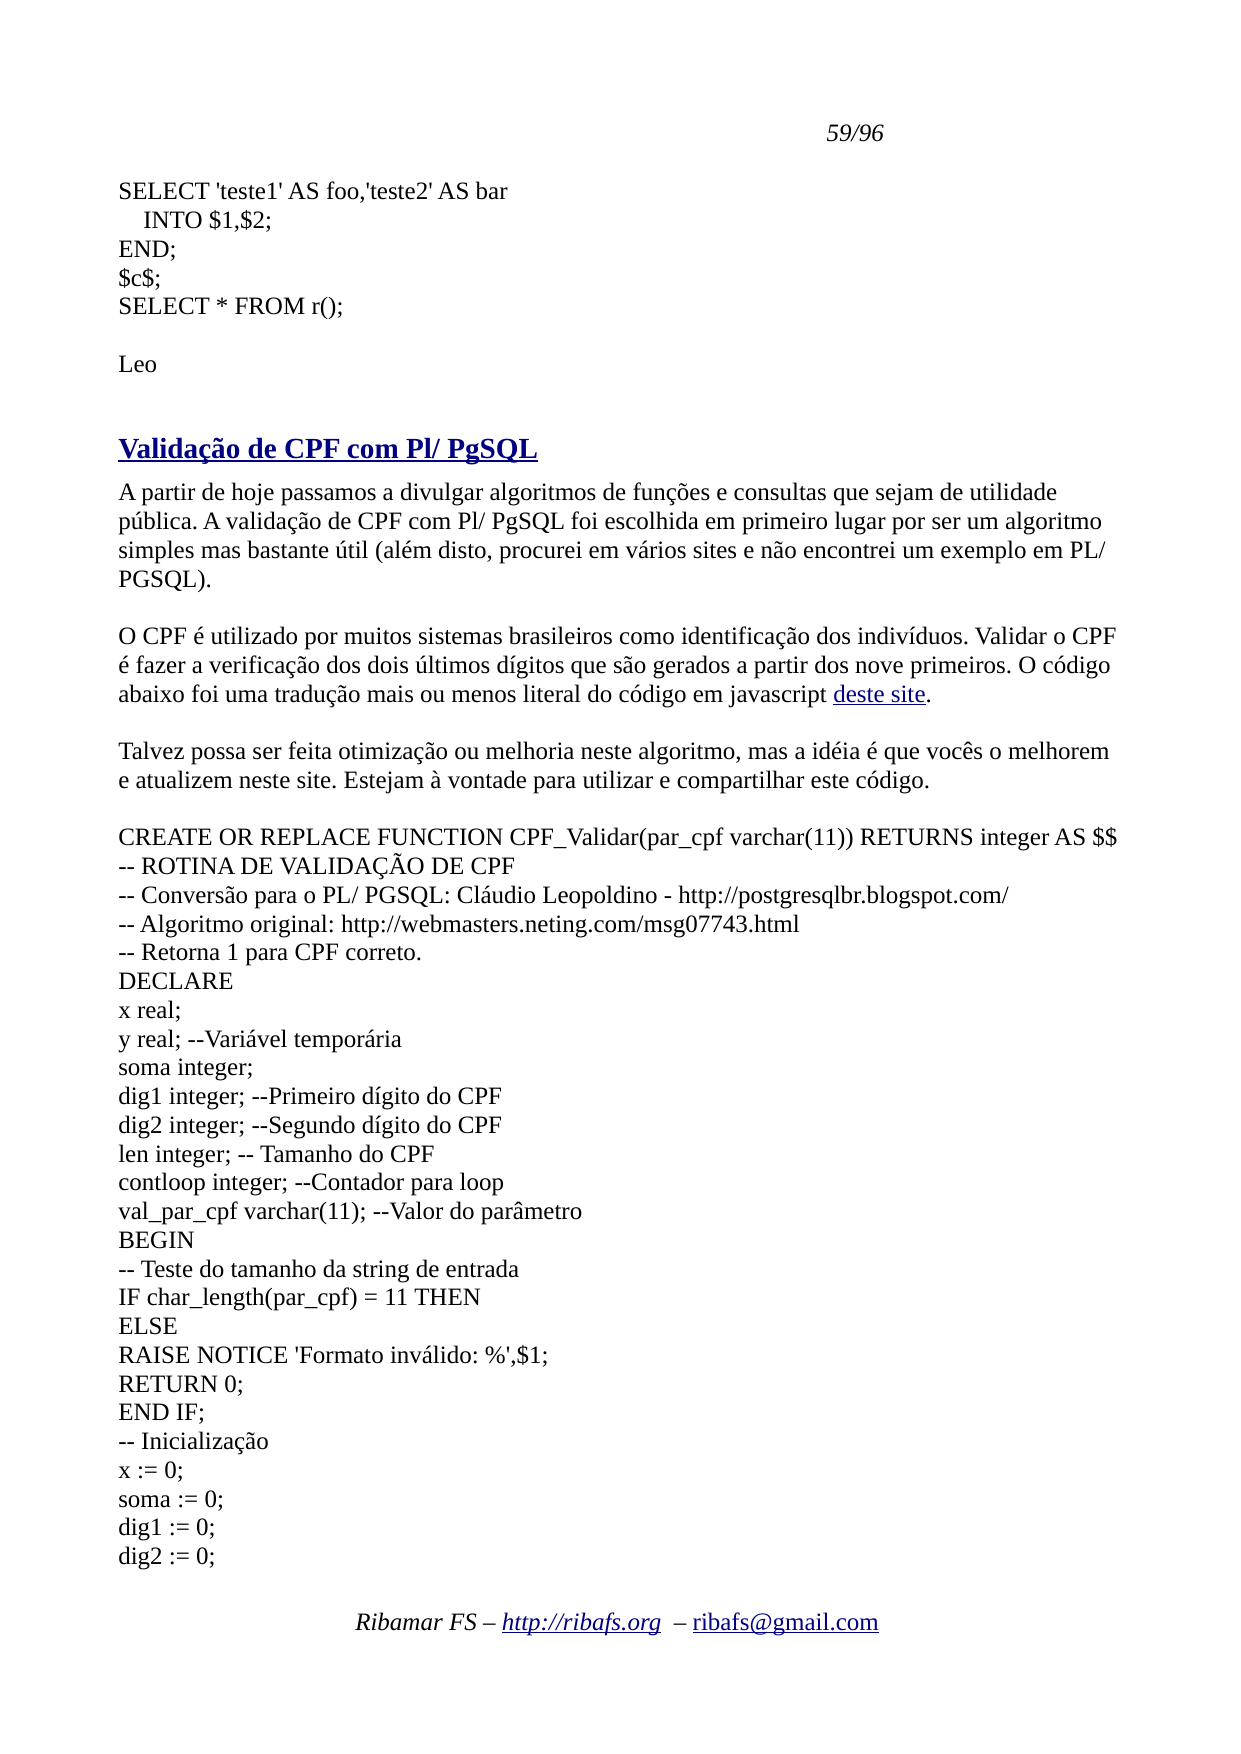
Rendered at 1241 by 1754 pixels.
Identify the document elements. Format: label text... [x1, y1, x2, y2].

subtitle Validação de CPF com Pl/ PgSQL [118, 431, 1122, 465]
text SELECT 'teste1' AS foo,'teste2' AS bar INTO $1,$2; END; $c$; SELECT * FROM r(); [118, 176, 1122, 320]
text A partir de hoje passamos a divulgar algoritmos de funções e consultas que sejam de utilidade pública. A validação de CPF com Pl/ PgSQL foi escolhida em primeiro lugar por ser um algoritmo simples mas bastante útil (além disto, procurei em vários sites e não encontrei um exemplo em PL/ PGSQL). O CPF é utilizado por muitos sistemas brasileiros como identificação dos indivíduos. Validar o CPF é fazer a verificação dos dois últimos dígitos que são gerados a partir dos nove primeiros. O código abaixo foi uma tradução mais ou menos literal do código em javascript deste site. Talvez possa ser feita otimização ou melhoria neste algoritmo, mas a idéia é que vocês o melhorem e atualizem neste site. Estejam à vontade para utilizar e compartilhar este código. CREATE OR REPLACE FUNCTION CPF_Validar(par_cpf varchar(11)) RETURNS integer AS $$ -- ROTINA DE VALIDAÇÃO DE CPF -- Conversão para o PL/ PGSQL: Cláudio Leopoldino - http://postgresqlbr.blogspot.com/ -- Algoritmo original: http://webmasters.neting.com/msg07743.html -- Retorna 1 para CPF correto. DECLARE x real; y real; --Variável temporária soma integer; dig1 integer; --Primeiro dígito do CPF dig2 integer; --Segundo dígito do CPF len integer; -- Tamanho do CPF contloop integer; --Contador para loop val_par_cpf varchar(11); --Valor do parâmetro BEGIN -- Teste do tamanho da string de entrada IF char_length(par_cpf) = 11 THEN ELSE RAISE NOTICE 'Formato inválido: %',$1; RETURN 0; END IF; -- Inicialização x := 0; soma := 0; dig1 := 0; dig2 := 0; [118, 477, 1122, 1570]
text Leo [118, 349, 1122, 378]
